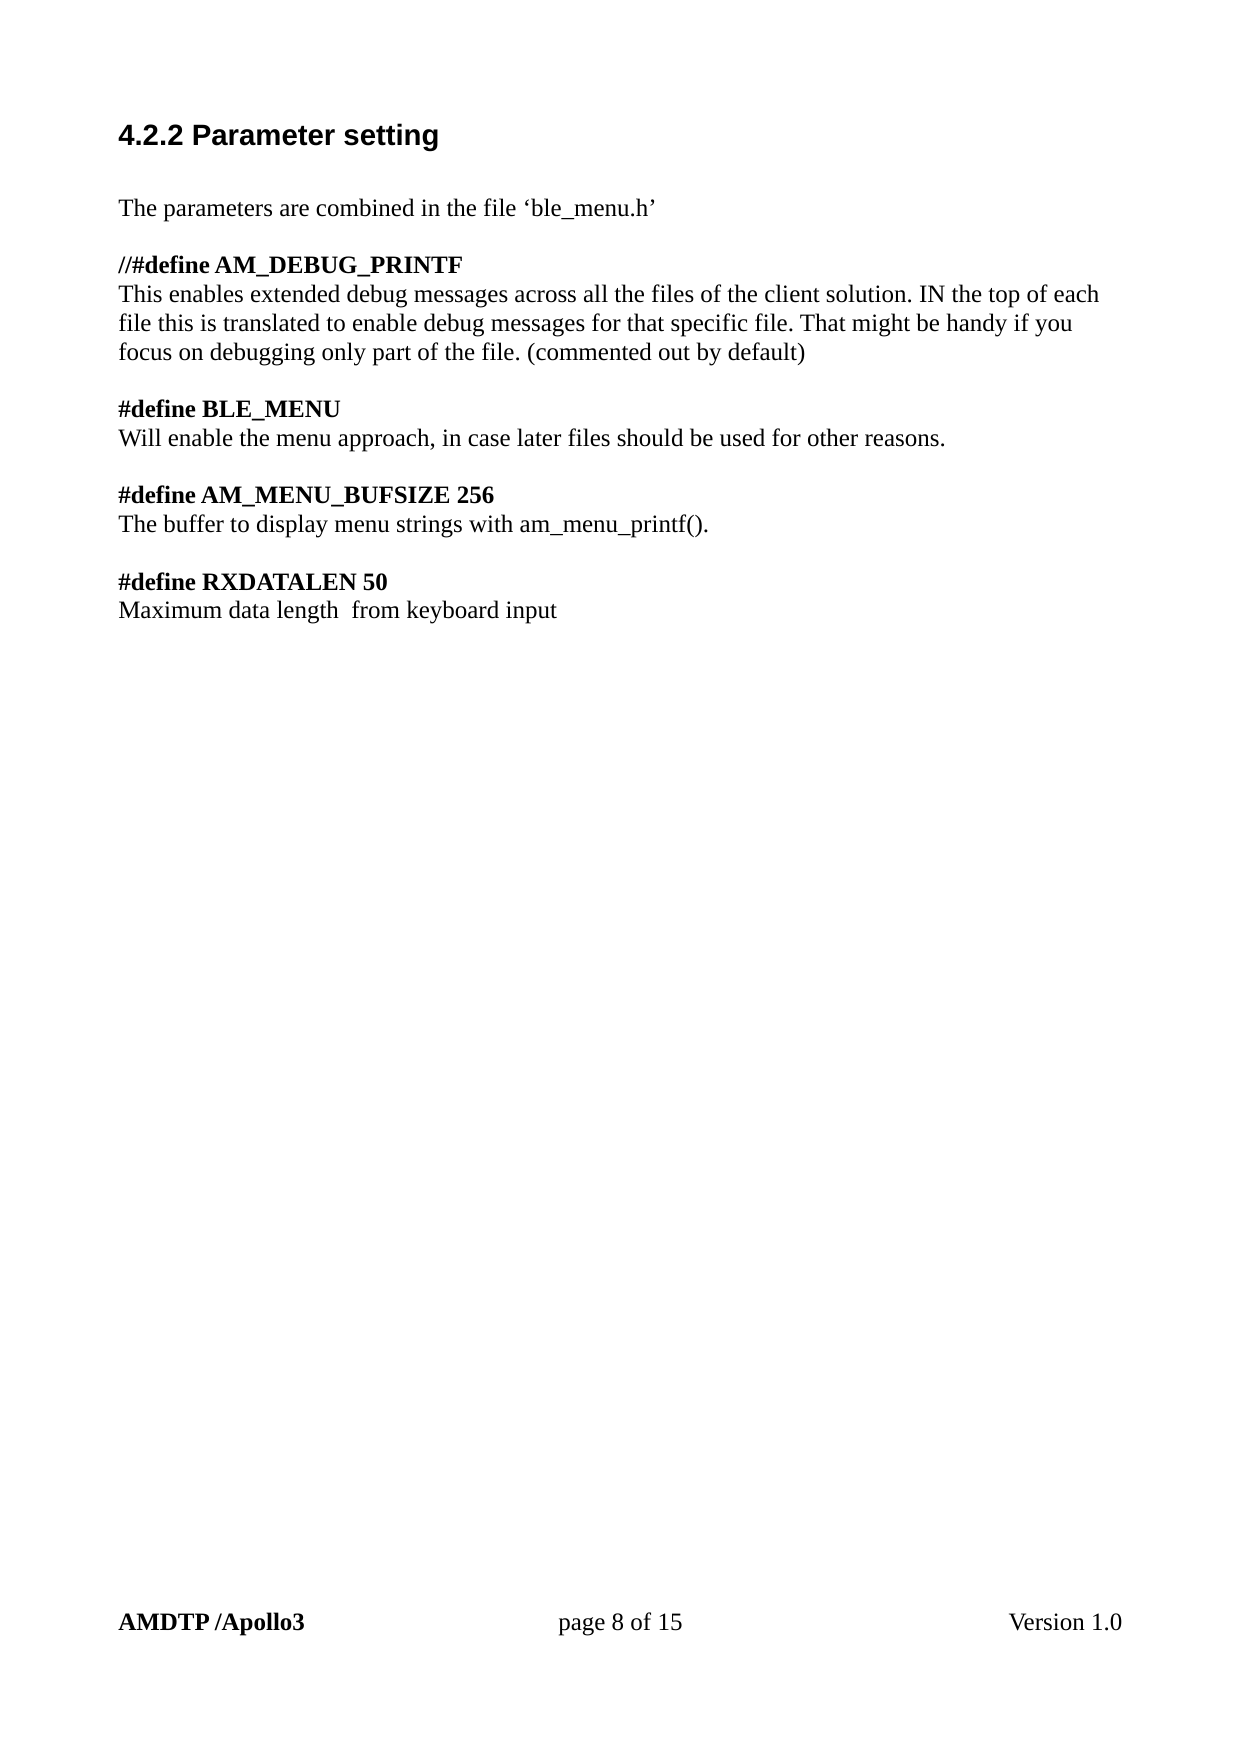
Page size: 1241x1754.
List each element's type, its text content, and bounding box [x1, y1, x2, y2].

text //#define AM_DEBUG_PRINTF [118, 251, 1122, 279]
text #define AM_MENU_BUFSIZE 256 [118, 481, 1122, 509]
text The buffer to display menu strings with am_menu_printf(). [118, 509, 1122, 538]
text #define BLE_MENU [118, 394, 1122, 423]
text Maximum data length from keyboard input [118, 596, 1122, 624]
text This enables extended debug messages across all the files of the client solution. IN the top of each file this is translated to enable debug messages for that specific file. That might be handy if you focus on debugging only part of the file. (commented out by default) [118, 279, 1122, 366]
subtitle 4.2.2 Parameter setting [118, 118, 1122, 152]
text The parameters are combined in the file ‘ble_menu.h’ [118, 193, 1122, 222]
text #define RXDATALEN 50 [118, 567, 1122, 596]
text Will enable the menu approach, in case later files should be used for other reasons. [118, 423, 1122, 452]
